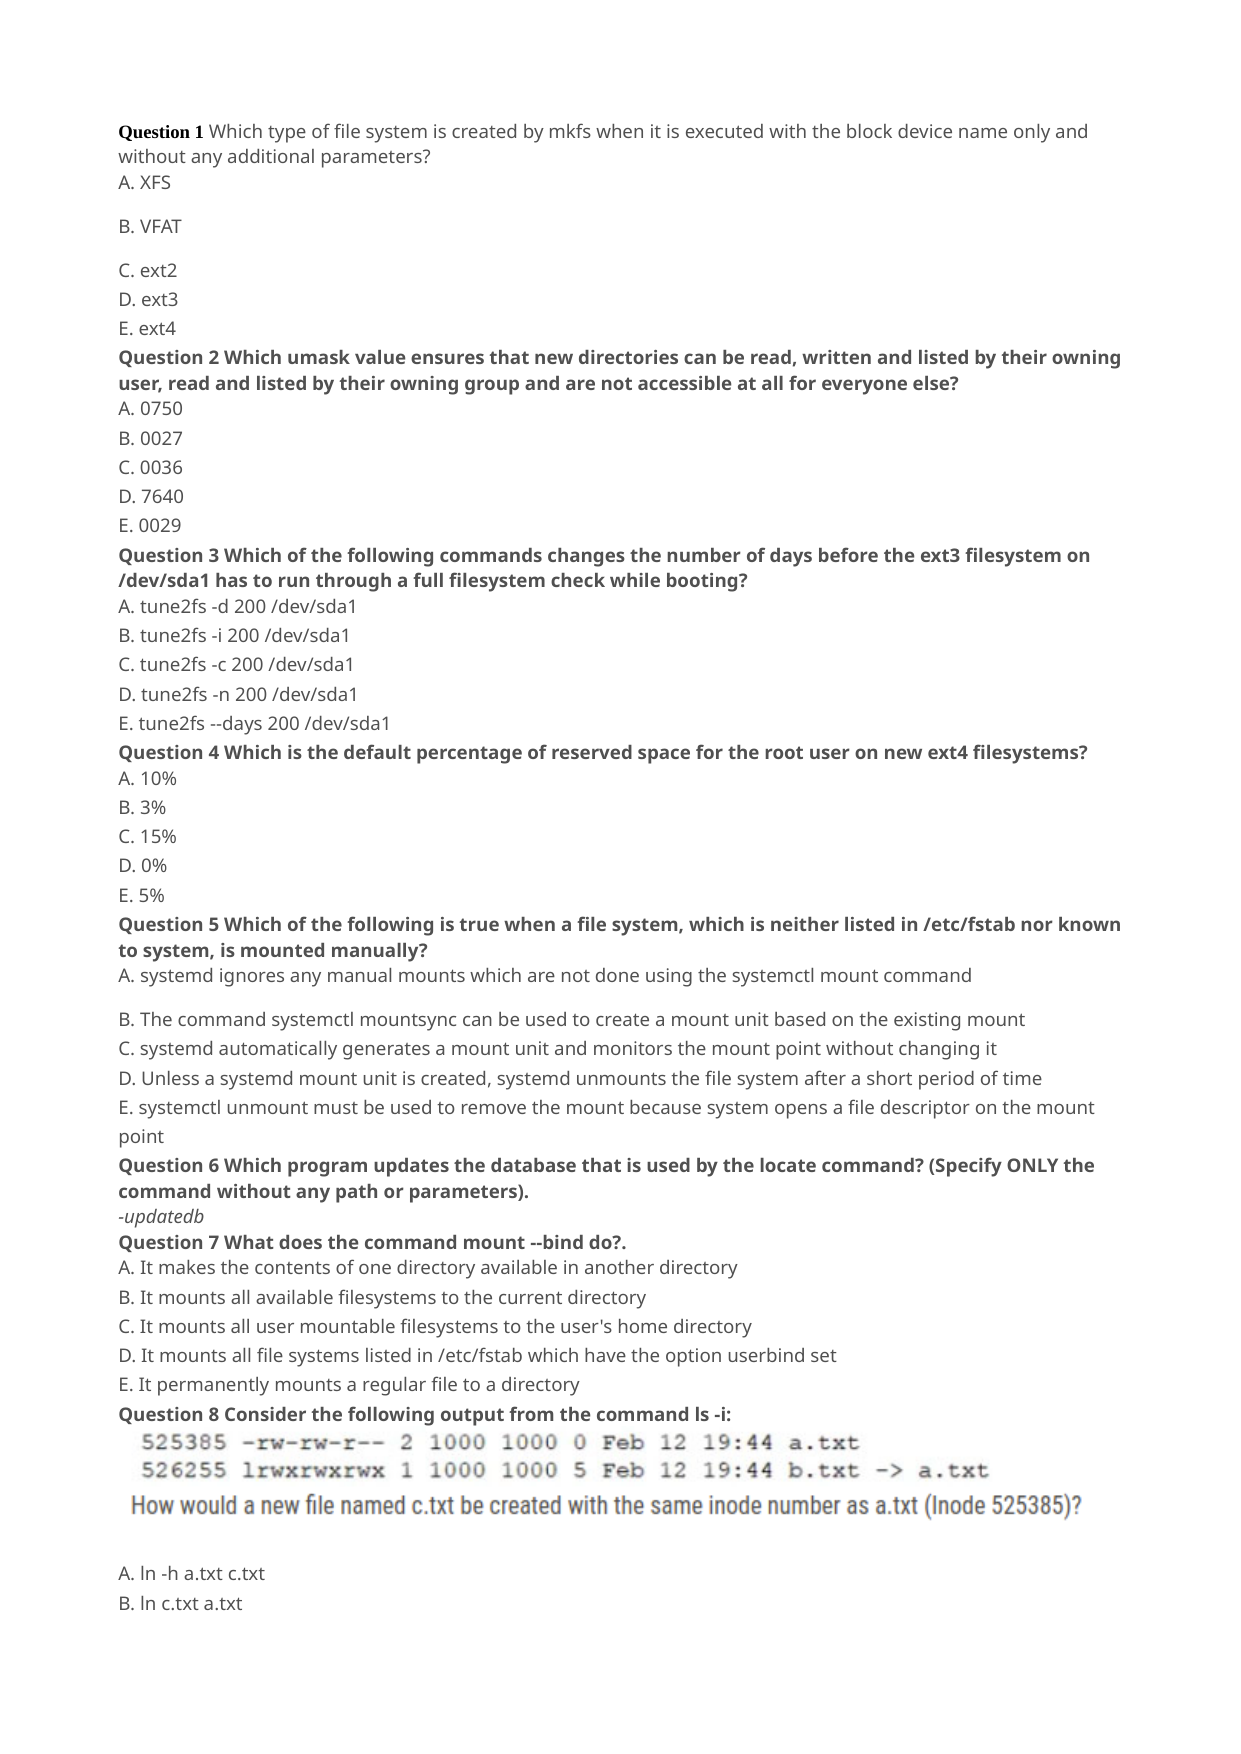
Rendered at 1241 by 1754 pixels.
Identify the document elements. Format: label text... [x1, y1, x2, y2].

text C. 15% [118, 823, 1122, 849]
text Question 1 Which type of file system is created by mkfs when it is executed with the block device name only and without any additional parameters? [118, 118, 1122, 169]
text A. XFS [118, 169, 1122, 195]
text E. ext4 [118, 315, 1122, 341]
text C. ext2 [118, 257, 1122, 282]
text Question 4 Which is the default percentage of reserved space for the root user on new ext4 filesystems? [118, 739, 1122, 765]
text A. tune2fs -d 200 /dev/sda1 [118, 593, 1122, 619]
text A. systemd ignores any manual mounts which are not done using the systemctl mount command [118, 962, 1122, 988]
text E. 5% [118, 882, 1122, 908]
text Question 7 What does the command mount --bind do?. [118, 1229, 1122, 1255]
text B. tune2fs -i 200 /dev/sda1 [118, 622, 1122, 648]
text E. tune2fs --days 200 /dev/sda1 [118, 710, 1122, 736]
text E. It permanently mounts a regular file to a directory [118, 1372, 1122, 1397]
text Question 5 Which of the following is true when a file system, which is neither listed in /etc/fstab nor known to system, is mounted manually? [118, 911, 1122, 962]
text C. tune2fs -c 200 /dev/sda1 [118, 652, 1122, 677]
text D. 7640 [118, 483, 1122, 509]
text B. It mounts all available filesystems to the current directory [118, 1284, 1122, 1309]
text Question 6 Which program updates the database that is used by the locate command? (Specify ONLY the command without any path or parameters). [118, 1153, 1122, 1204]
text A. 0750 [118, 396, 1122, 421]
text D. Unless a systemd mount unit is created, systemd unmounts the file system after a short period of time [118, 1065, 1122, 1090]
text E. systemctl unmount must be used to remove the mount because system opens a file descriptor on the mount point [118, 1094, 1122, 1149]
text D. ext3 [118, 286, 1122, 312]
text -updatedb [118, 1204, 1122, 1229]
text D. It mounts all file systems listed in /etc/fstab which have the option userbind set [118, 1342, 1122, 1368]
picture [118, 1426, 1123, 1536]
text C. 0036 [118, 454, 1122, 480]
text A. 10% [118, 765, 1122, 791]
text Question 2 Which umask value ensures that new directories can be read, written and listed by their owning user, read and listed by their owning group and are not accessible at all for everyone else? [118, 345, 1122, 396]
text B. The command systemctl mountsync can be used to create a mount unit based on the existing mount [118, 1006, 1122, 1032]
text Question 3 Which of the following commands changes the number of days before the ext3 filesystem on /dev/sda1 has to run through a full filesystem check while booting? [118, 542, 1122, 593]
text B. 3% [118, 794, 1122, 820]
text C. It mounts all user mountable filesystems to the user's home directory [118, 1313, 1122, 1339]
text B. ln c.txt a.txt [118, 1590, 1122, 1616]
text Question 8 Consider the following output from the command ls -i: [118, 1401, 1122, 1426]
text C. systemd automatically generates a mount unit and monitors the mount point without changing it [118, 1036, 1122, 1061]
text B. 0027 [118, 425, 1122, 451]
text D. 0% [118, 853, 1122, 878]
text D. tune2fs -n 200 /dev/sda1 [118, 681, 1122, 706]
text E. 0029 [118, 513, 1122, 538]
text A. It makes the contents of one directory available in another directory [118, 1255, 1122, 1280]
text B. VFAT [118, 213, 1122, 238]
text A. ln -h a.txt c.txt [118, 1561, 1122, 1586]
